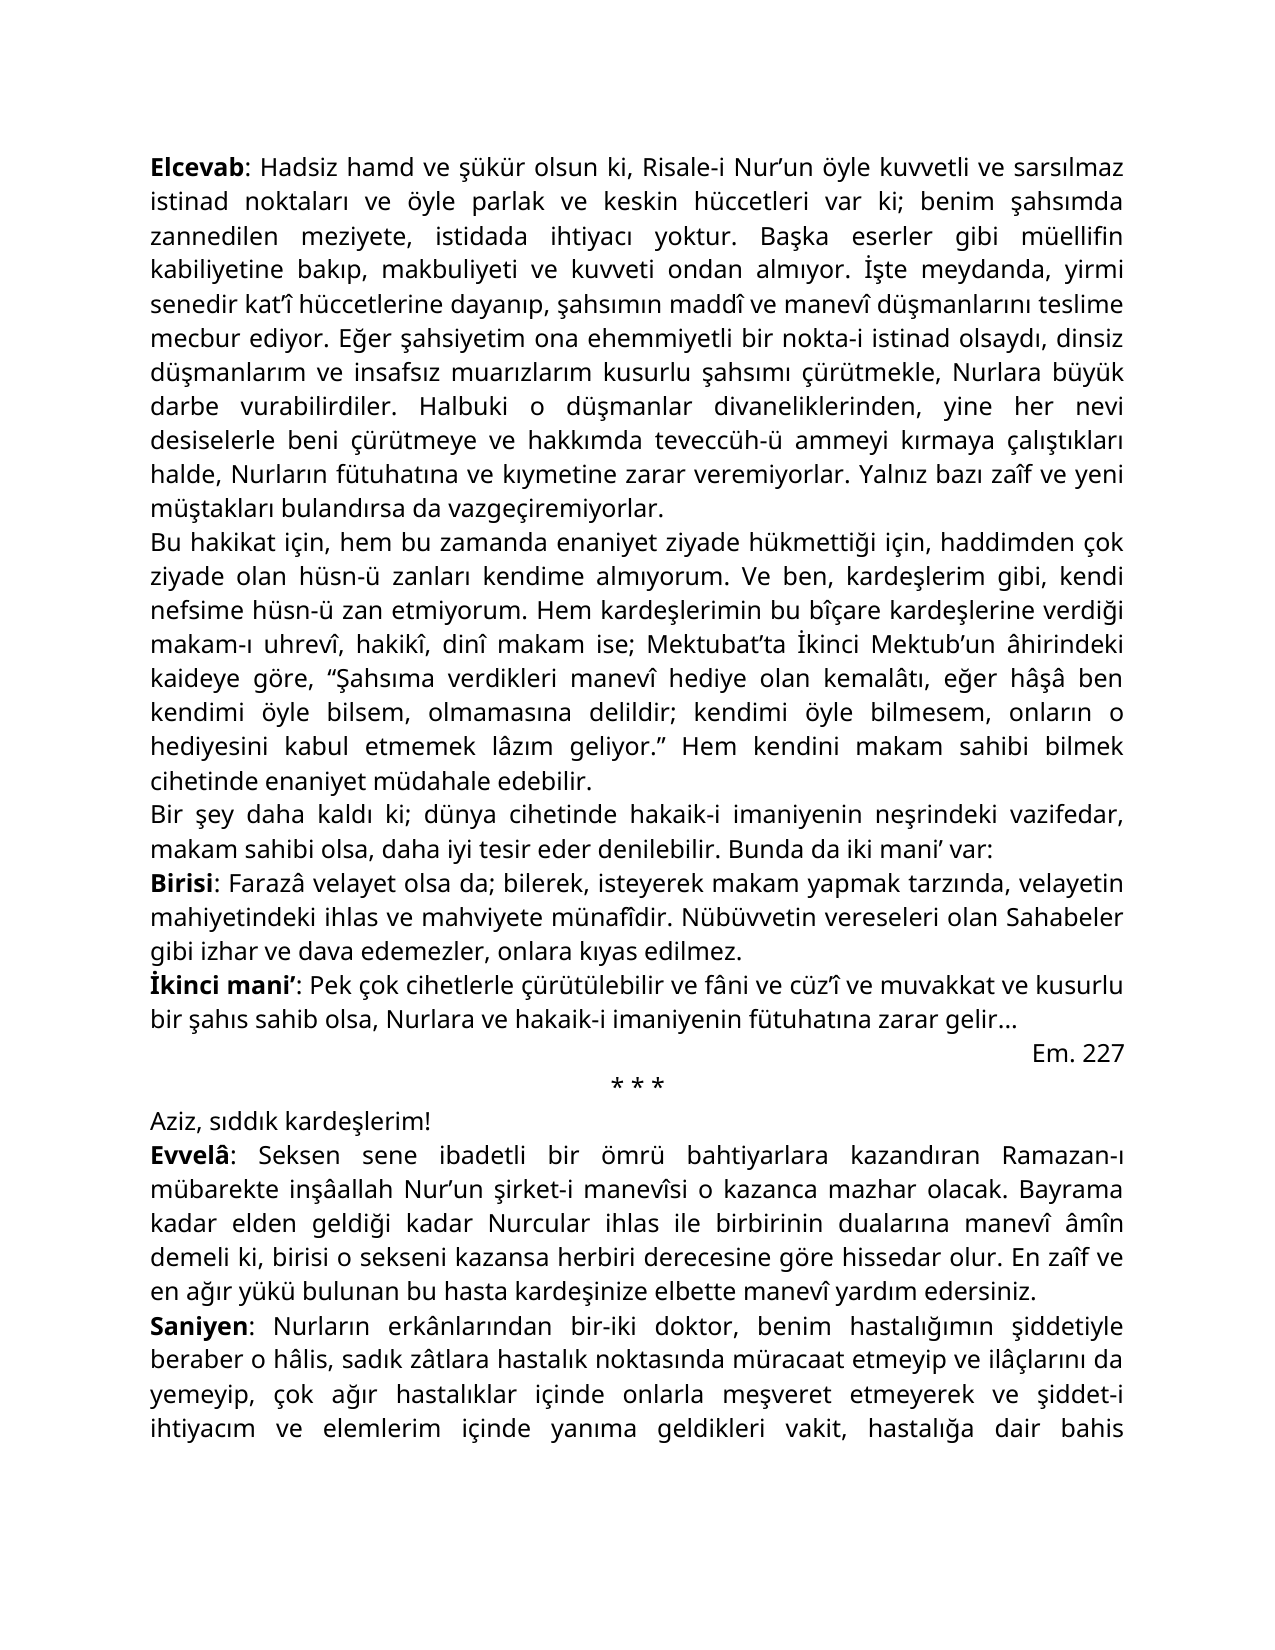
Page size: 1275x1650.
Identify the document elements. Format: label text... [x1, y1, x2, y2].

text Evvelâ: Seksen sene ibadetli bir ömrü bahtiyarlara kazandıran Ramazan-ı mübarekte inşâallah Nur’un şirket-i manevîsi o kazanca mazhar olacak. Bayrama kadar elden geldiği kadar Nurcular ihlas ile birbirinin dualarına manevî âmîn demeli ki, birisi o sekseni kazansa herbiri derecesine göre hissedar olur. En zaîf ve en ağır yükü bulunan bu hasta kardeşinize elbette manevî yardım edersiniz. [150, 1138, 1125, 1308]
text * * * [150, 1070, 1125, 1104]
text Bir şey daha kaldı ki; dünya cihetinde hakaik-i imaniyenin neşrindeki vazifedar, makam sahibi olsa, daha iyi tesir eder denilebilir. Bunda da iki mani’ var: [150, 797, 1125, 865]
text Saniyen: Nurların erkânlarından bir-iki doktor, benim hastalığımın şiddetiyle beraber o hâlis, sadık zâtlara hastalık noktasında müracaat etmeyip ve ilâçlarını da yemeyip, çok ağır hastalıklar içinde onlarla meşveret etmeyerek ve şiddet-i ihtiyacım ve elemlerim içinde yanıma geldikleri vakit, hastalığa dair bahis [150, 1308, 1125, 1444]
text İkinci mani’: Pek çok cihetlerle çürütülebilir ve fâni ve cüz’î ve muvakkat ve kusurlu bir şahıs sahib olsa, Nurlara ve hakaik-i imaniyenin fütuhatına zarar gelir... [150, 967, 1125, 1036]
text Elcevab: Hadsiz hamd ve şükür olsun ki, Risale-i Nur’un öyle kuvvetli ve sarsılmaz istinad noktaları ve öyle parlak ve keskin hüccetleri var ki; benim şahsımda zannedilen meziyete, istidada ihtiyacı yoktur. Başka eserler gibi müellifin kabiliyetine bakıp, makbuliyeti ve kuvveti ondan almıyor. İşte meydanda, yirmi senedir kat’î hüccetlerine dayanıp, şahsımın maddî ve manevî düşmanlarını teslime mecbur ediyor. Eğer şahsiyetim ona ehemmiyetli bir nokta-i istinad olsaydı, dinsiz düşmanlarım ve insafsız muarızlarım kusurlu şahsımı çürütmekle, Nurlara büyük darbe vurabilirdiler. Halbuki o düşmanlar divaneliklerinden, yine her nevi desiselerle beni çürütmeye ve hakkımda teveccüh-ü ammeyi kırmaya çalıştıkları halde, Nurların fütuhatına ve kıymetine zarar veremiyorlar. Yalnız bazı zaîf ve yeni müştakları bulandırsa da vazgeçiremiyorlar. [150, 150, 1125, 525]
text Bu hakikat için, hem bu zamanda enaniyet ziyade hükmettiği için, haddimden çok ziyade olan hüsn-ü zanları kendime almıyorum. Ve ben, kardeşlerim gibi, kendi nefsime hüsn-ü zan etmiyorum. Hem kardeşlerimin bu bîçare kardeşlerine verdiği makam-ı uhrevî, hakikî, dinî makam ise; Mektubat’ta İkinci Mektub’un âhirindeki kaideye göre, “Şahsıma verdikleri manevî hediye olan kemalâtı, eğer hâşâ ben kendimi öyle bilsem, olmamasına delildir; kendimi öyle bilmesem, onların o hediyesini kabul etmemek lâzım geliyor.” Hem kendini makam sahibi bilmek cihetinde enaniyet müdahale edebilir. [150, 525, 1125, 797]
text Birisi: Farazâ velayet olsa da; bilerek, isteyerek makam yapmak tarzında, velayetin mahiyetindeki ihlas ve mahviyete münafîdir. Nübüvvetin vereseleri olan Sahabeler gibi izhar ve dava edemezler, onlara kıyas edilmez. [150, 865, 1125, 967]
text Aziz, sıddık kardeşlerim! [150, 1104, 1125, 1138]
text Em. 227 [150, 1036, 1125, 1070]
